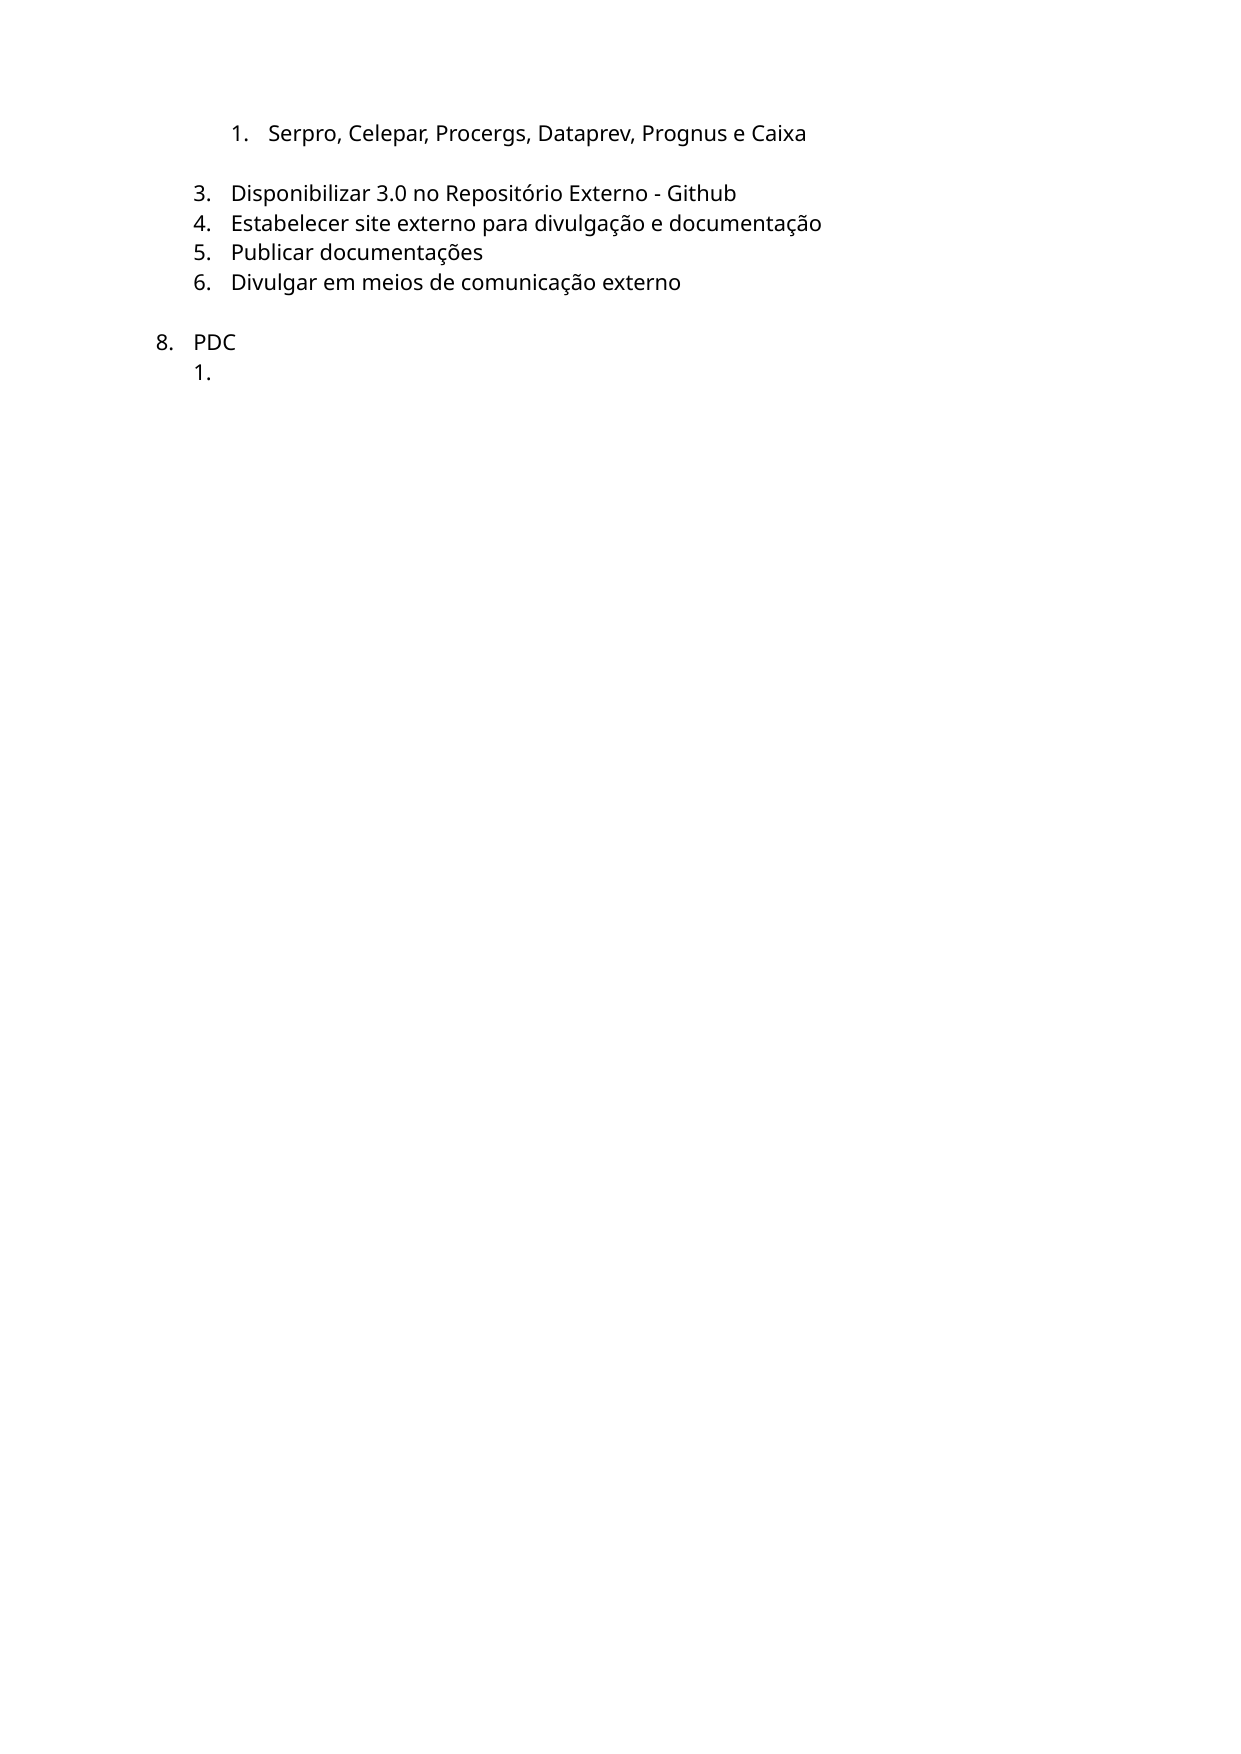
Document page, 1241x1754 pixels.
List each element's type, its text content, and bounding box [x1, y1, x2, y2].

list Serpro, Celepar, Procergs, Dataprev, Prognus e Caixa [231, 118, 1122, 148]
list Disponibilizar 3.0 no Repositório Externo - Github [193, 178, 1122, 207]
list Publicar documentações [193, 237, 1122, 267]
list Estabelecer site externo para divulgação e documentação [193, 207, 1122, 237]
list PDC [156, 327, 1122, 356]
list Divulgar em meios de comunicação externo [193, 267, 1122, 297]
